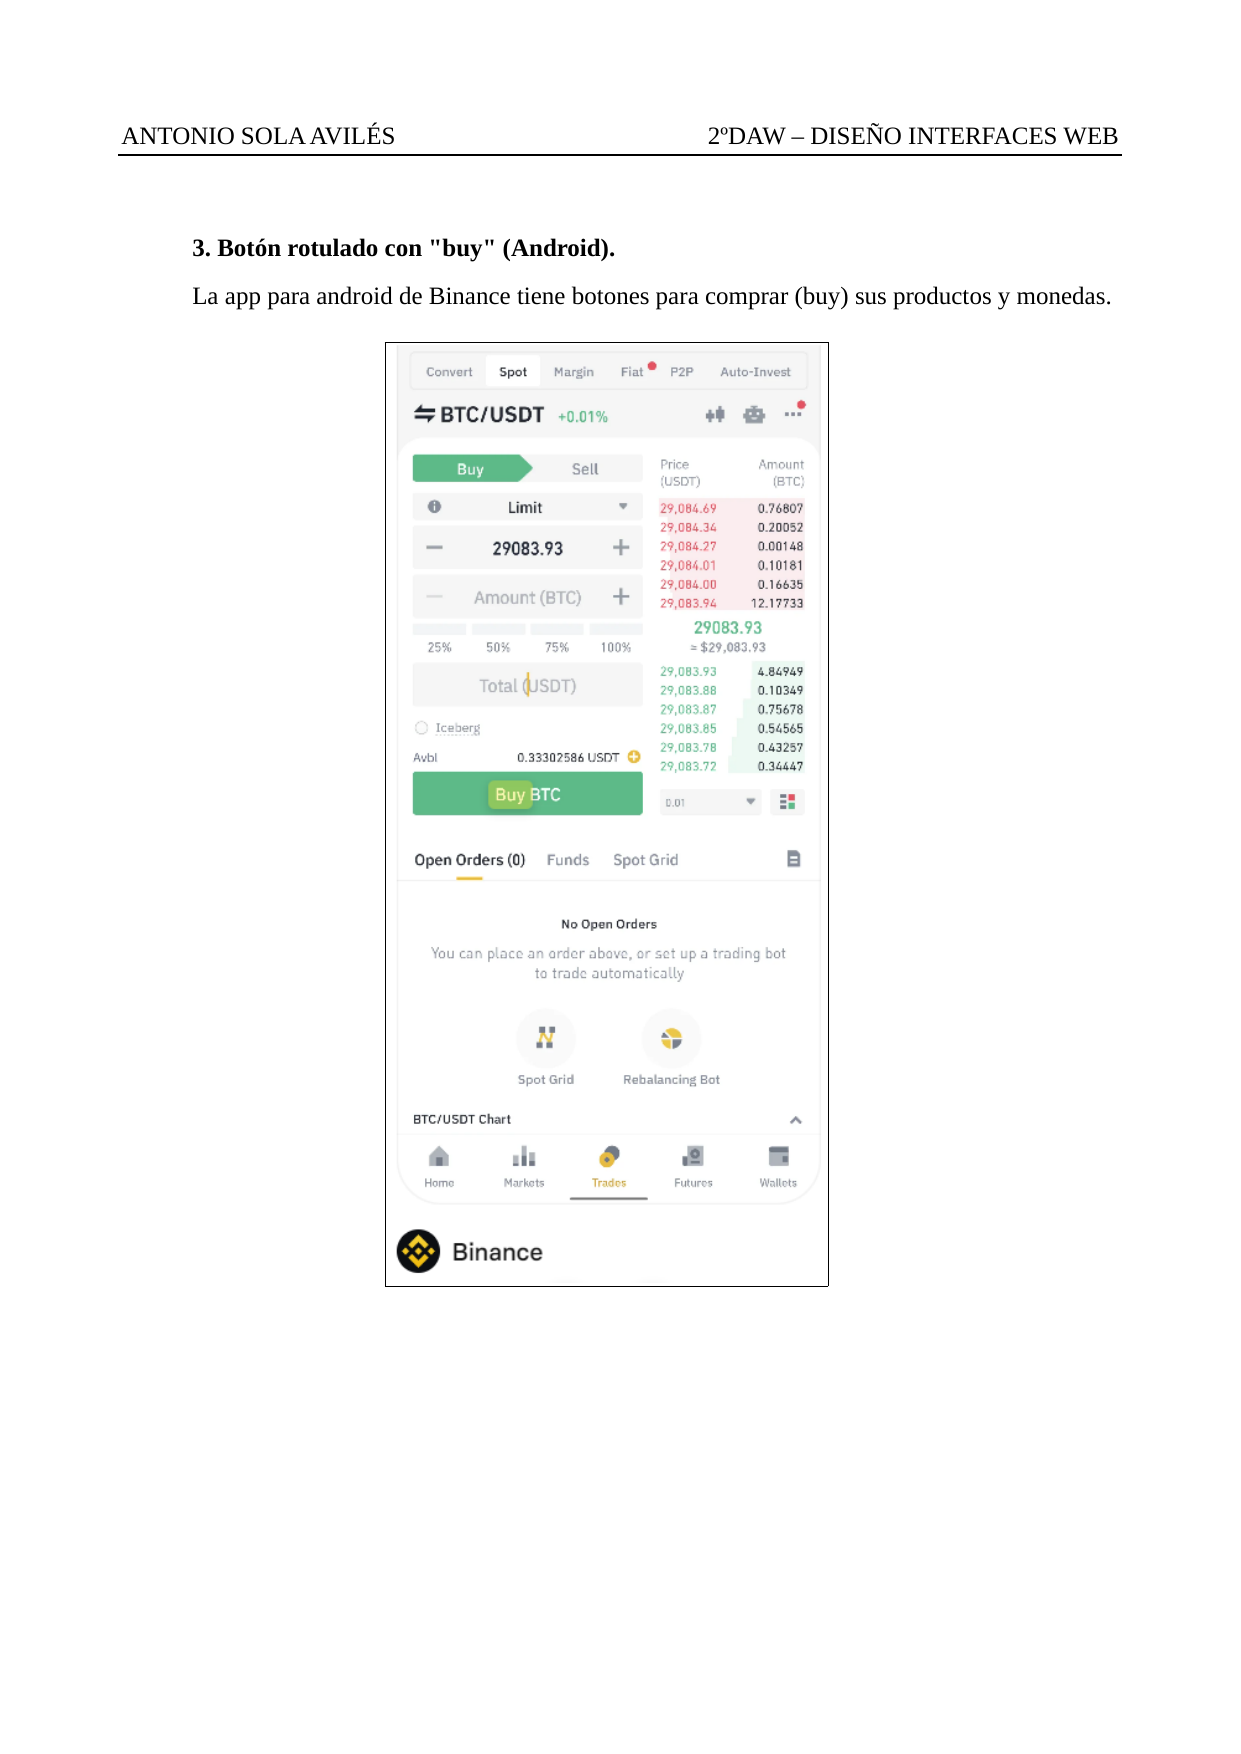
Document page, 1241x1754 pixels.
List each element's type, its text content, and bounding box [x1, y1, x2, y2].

text La app para android de Binance tiene botones para comprar (buy) sus productos y monedas. [118, 281, 1122, 309]
list Botón rotulado con "buy" (Android). [118, 233, 1122, 262]
picture [387, 345, 826, 1283]
